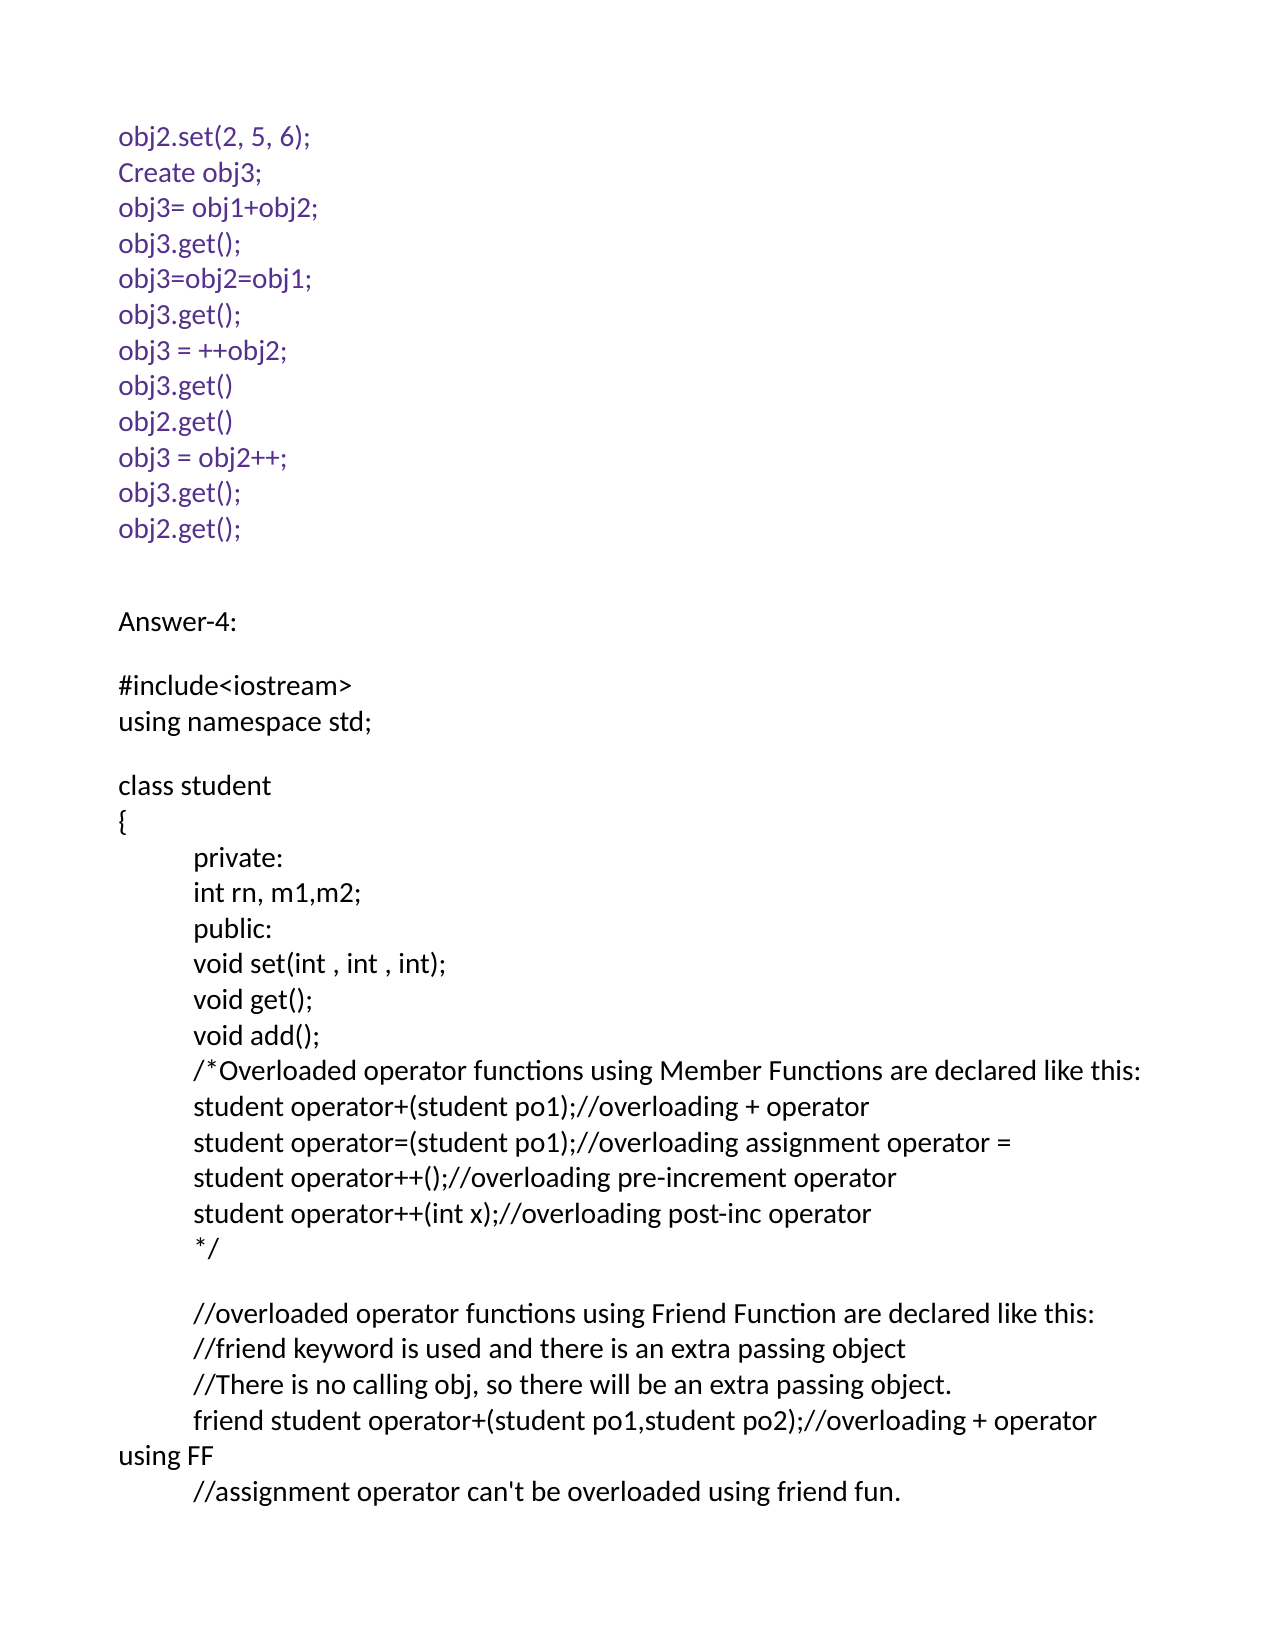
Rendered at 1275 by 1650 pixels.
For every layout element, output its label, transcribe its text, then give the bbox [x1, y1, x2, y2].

text //overloaded operator functions using Friend Function are declared like this: [118, 1295, 1157, 1331]
text obj3= obj1+obj2; [118, 189, 1157, 225]
text obj2.get(); [118, 510, 1157, 546]
text obj3.get(); [118, 474, 1157, 510]
text class student [118, 767, 1157, 803]
text */ [118, 1231, 1157, 1266]
text obj3=obj2=obj1; [118, 261, 1157, 296]
text //There is no calling obj, so there will be an extra passing object. [118, 1366, 1157, 1402]
text friend student operator+(student po1,student po2);//overloading + operator using FF [118, 1402, 1157, 1473]
text obj3.get(); [118, 296, 1157, 332]
text using namespace std; [118, 703, 1157, 739]
text obj3 = obj2++; [118, 439, 1157, 474]
text Create obj3; [118, 154, 1157, 189]
text void add(); [118, 1017, 1157, 1052]
text int rn, m1,m2; [118, 874, 1157, 910]
text obj3 = ++obj2; [118, 332, 1157, 367]
text //friend keyword is used and there is an extra passing object [118, 1331, 1157, 1366]
text student operator=(student po1);//overloading assignment operator = [118, 1124, 1157, 1159]
text void get(); [118, 981, 1157, 1017]
text #include<iostream> [118, 667, 1157, 703]
text void set(int , int , int); [118, 946, 1157, 981]
text student operator+(student po1);//overloading + operator [118, 1088, 1157, 1124]
text /*Overloaded operator functions using Member Functions are declared like this: [118, 1052, 1157, 1088]
text private: [118, 839, 1157, 874]
text { [118, 803, 1157, 839]
text obj2.get() [118, 403, 1157, 439]
text obj3.get(); [118, 225, 1157, 261]
text obj3.get() [118, 367, 1157, 403]
text student operator++();//overloading pre-increment operator [118, 1159, 1157, 1195]
text student operator++(int x);//overloading post-inc operator [118, 1195, 1157, 1231]
text //assignment operator can't be overloaded using friend fun. [118, 1473, 1157, 1509]
text Answer-4: [118, 603, 1157, 639]
text public: [118, 910, 1157, 946]
text obj2.set(2, 5, 6); [118, 118, 1157, 154]
